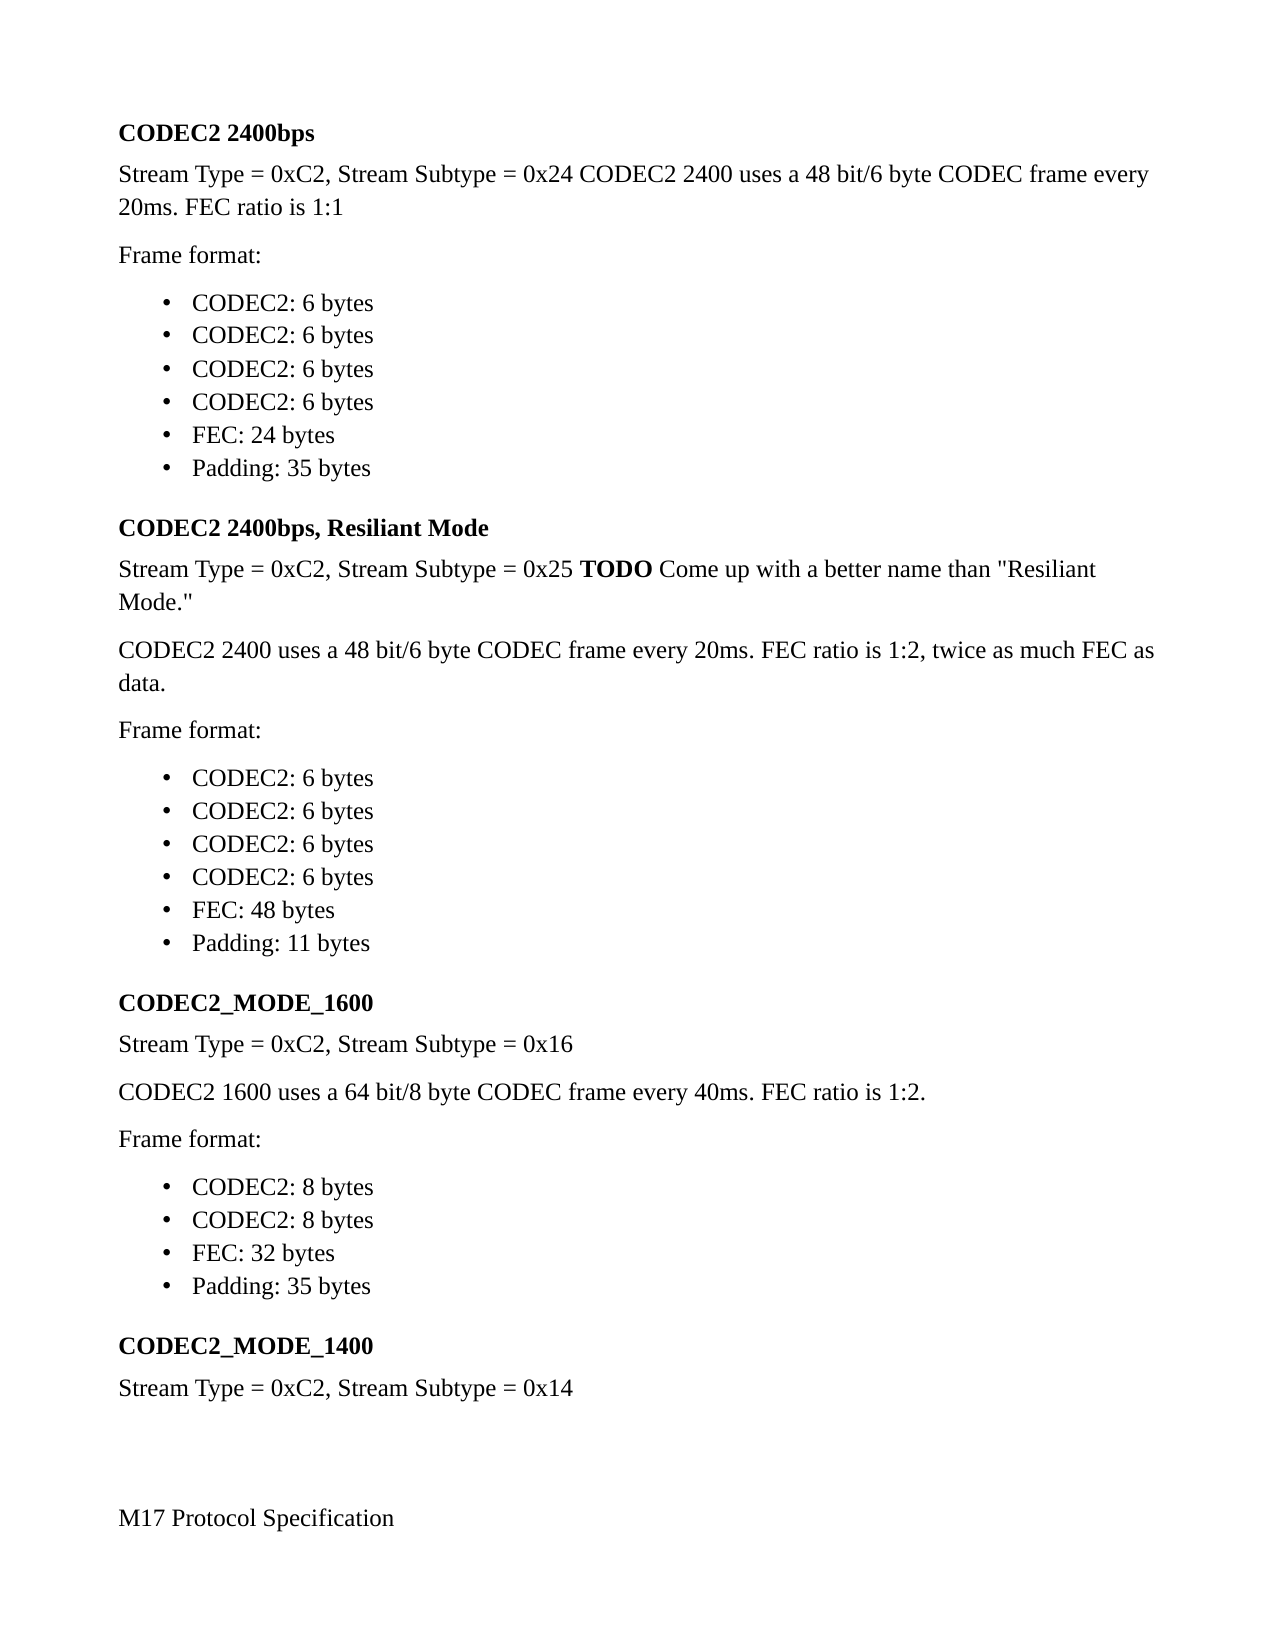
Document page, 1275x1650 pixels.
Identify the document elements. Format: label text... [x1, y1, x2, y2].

list CODEC2: 6 bytes [162, 321, 1157, 349]
subtitle CODEC2_MODE_1600 [118, 988, 1157, 1017]
list CODEC2: 6 bytes [162, 288, 1157, 316]
subtitle CODEC2_MODE_1400 [118, 1331, 1157, 1360]
list CODEC2: 6 bytes [162, 862, 1157, 891]
list CODEC2: 8 bytes [162, 1172, 1157, 1201]
list CODEC2: 6 bytes [162, 829, 1157, 858]
text Stream Type = 0xC2, Stream Subtype = 0x25 TODO Come up with a better name than "Resiliant Mode." [118, 554, 1157, 616]
list Padding: 35 bytes [162, 1271, 1157, 1300]
text CODEC2 2400 uses a 48 bit/6 byte CODEC frame every 20ms. FEC ratio is 1:2, twice as much FEC as data. [118, 635, 1157, 696]
list CODEC2: 6 bytes [162, 763, 1157, 792]
list CODEC2: 6 bytes [162, 796, 1157, 825]
list FEC: 48 bytes [162, 895, 1157, 924]
text Frame format: [118, 240, 1157, 269]
text Stream Type = 0xC2, Stream Subtype = 0x14 [118, 1373, 1157, 1401]
list CODEC2: 6 bytes [162, 354, 1157, 382]
text Stream Type = 0xC2, Stream Subtype = 0x24 CODEC2 2400 uses a 48 bit/6 byte CODEC frame every 20ms. FEC ratio is 1:1 [118, 159, 1157, 221]
text CODEC2 1600 uses a 64 bit/8 byte CODEC frame every 40ms. FEC ratio is 1:2. [118, 1077, 1157, 1106]
list Padding: 35 bytes [162, 453, 1157, 481]
list FEC: 32 bytes [162, 1238, 1157, 1267]
text Frame format: [118, 715, 1157, 744]
list CODEC2: 6 bytes [162, 387, 1157, 415]
text Frame format: [118, 1124, 1157, 1153]
list CODEC2: 8 bytes [162, 1205, 1157, 1234]
subtitle CODEC2 2400bps, Resiliant Mode [118, 513, 1157, 542]
list FEC: 24 bytes [162, 420, 1157, 448]
subtitle CODEC2 2400bps [118, 118, 1157, 147]
list Padding: 11 bytes [162, 928, 1157, 957]
text Stream Type = 0xC2, Stream Subtype = 0x16 [118, 1029, 1157, 1058]
